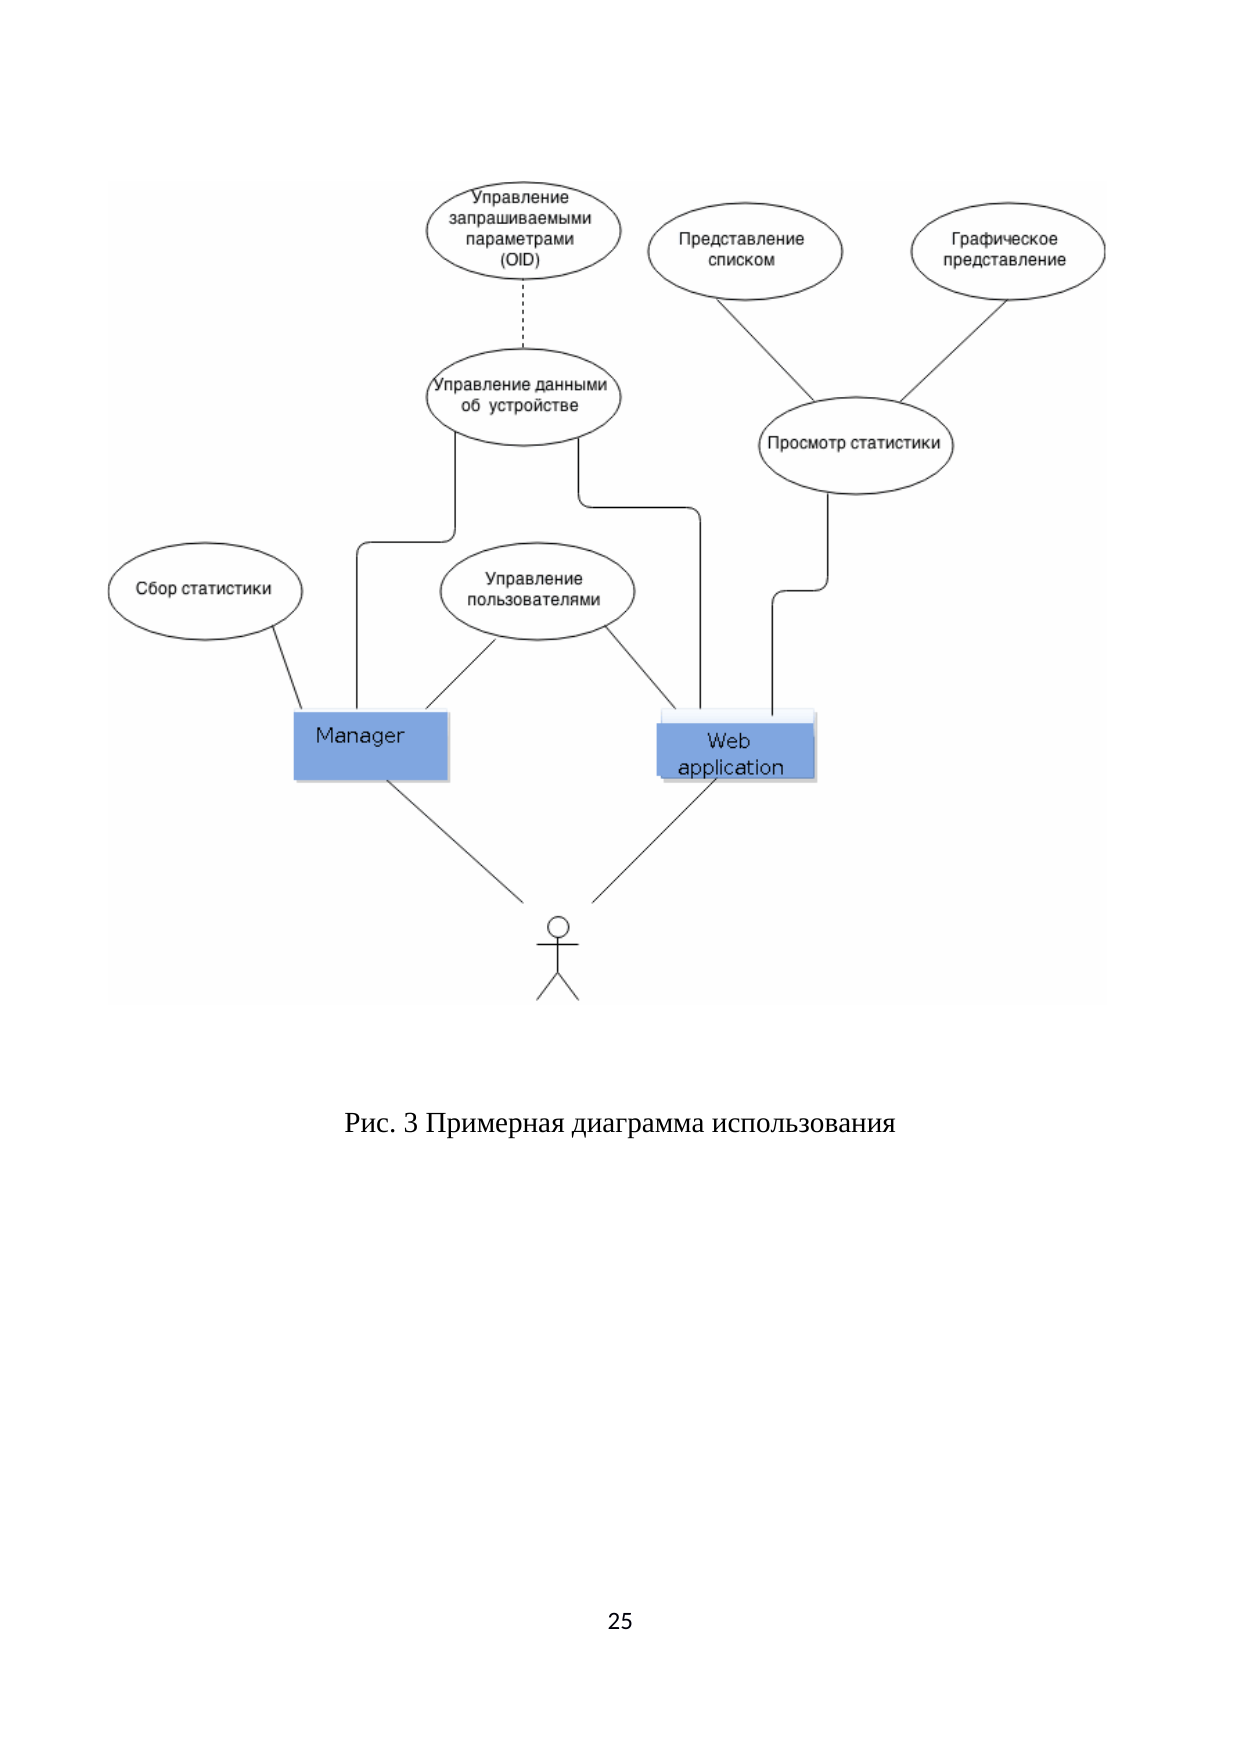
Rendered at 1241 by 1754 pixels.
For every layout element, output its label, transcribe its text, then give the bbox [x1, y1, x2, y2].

text Рис. 3 Примерная диаграмма использования [118, 1105, 1122, 1138]
picture [107, 181, 1107, 1005]
